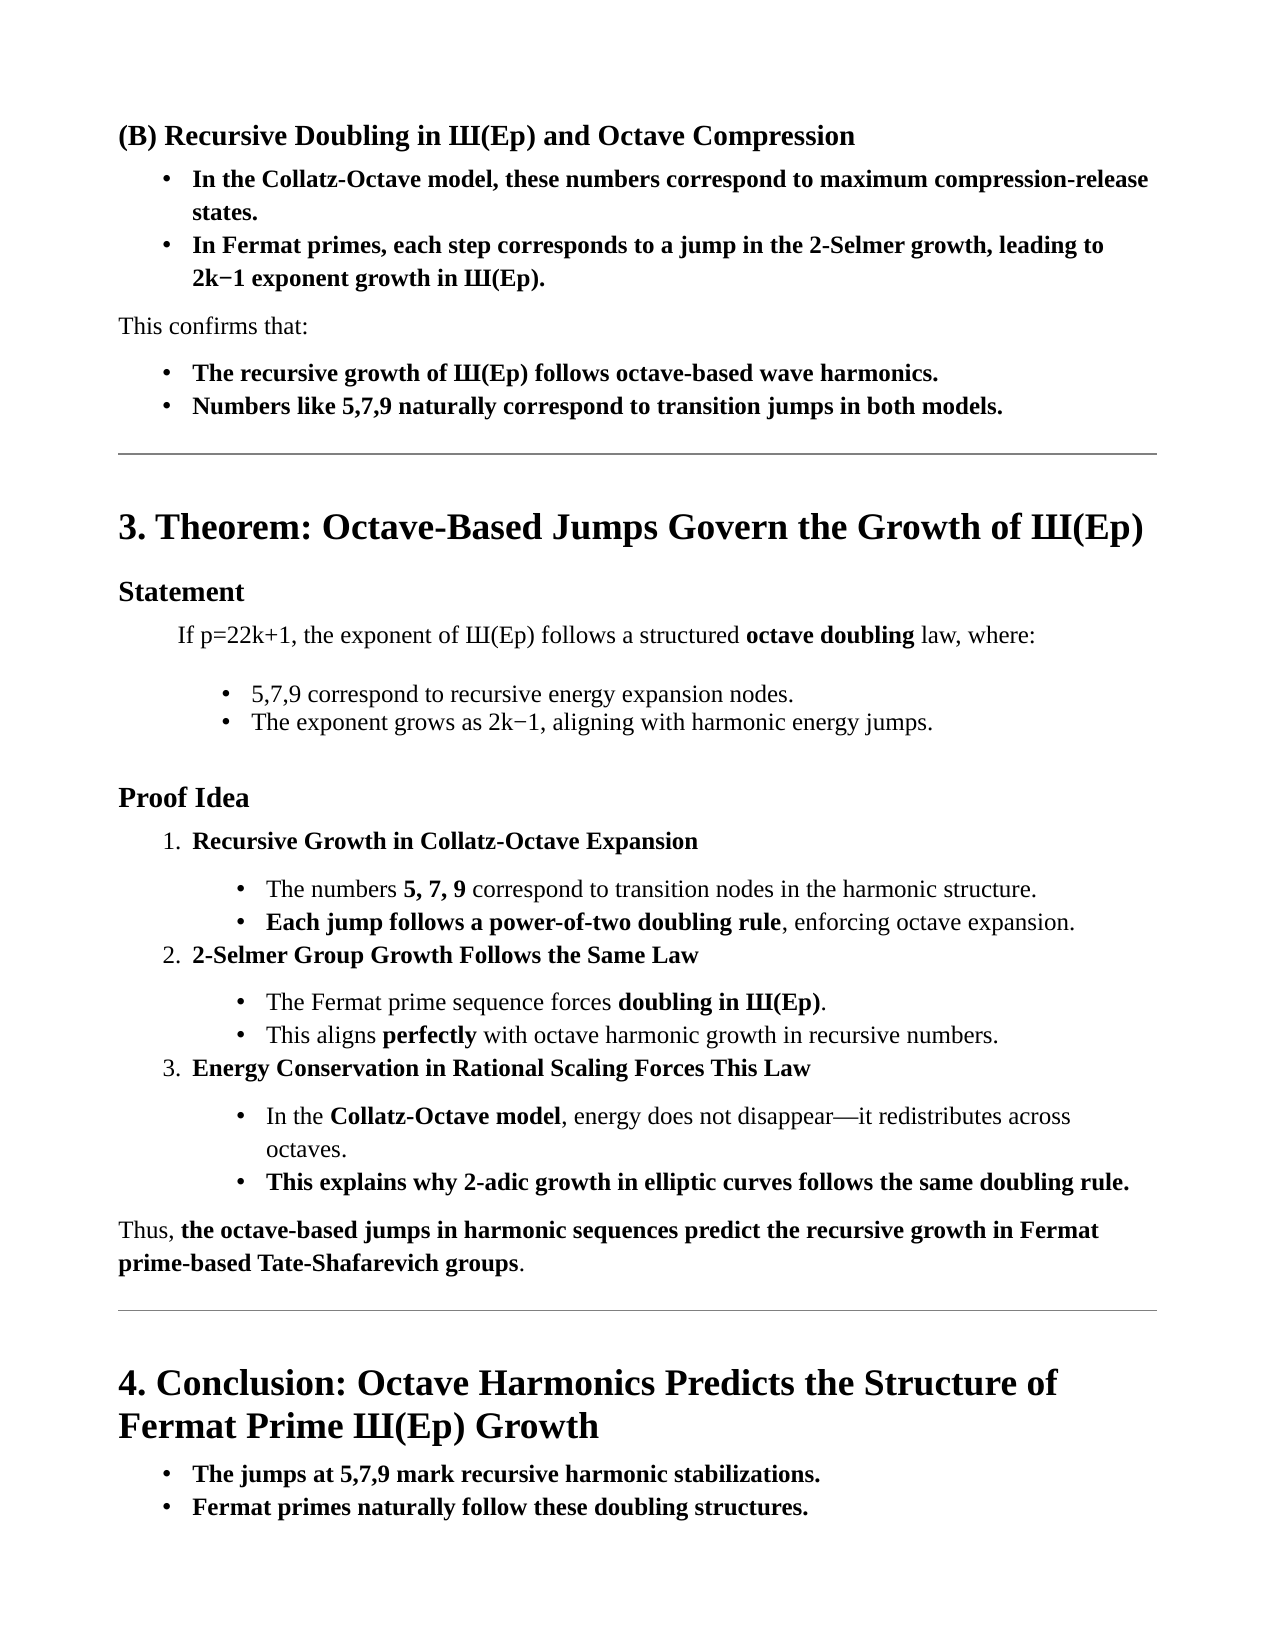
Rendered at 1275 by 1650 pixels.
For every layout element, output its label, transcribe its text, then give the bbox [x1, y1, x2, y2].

text This confirms that: [118, 311, 1157, 339]
list The exponent grows as 2k−1, aligning with harmonic energy jumps. [222, 707, 1098, 736]
list Numbers like 5,7,9 naturally correspond to transition jumps in both models. [162, 391, 1157, 420]
subtitle Proof Idea [118, 780, 1157, 814]
list In Fermat primes, each step corresponds to a jump in the 2-Selmer growth, leading to 2k−1 exponent growth in Ш(Ep​). [162, 230, 1157, 292]
list The jumps at 5,7,9 mark recursive harmonic stabilizations. [162, 1459, 1157, 1488]
list This explains why 2-adic growth in elliptic curves follows the same doubling rule. [236, 1167, 1157, 1196]
subtitle (B) Recursive Doubling in Ш(Ep​) and Octave Compression [118, 118, 1157, 152]
list Fermat primes naturally follow these doubling structures. [162, 1492, 1157, 1521]
list Energy Conservation in Rational Scaling Forces This Law [162, 1053, 1157, 1082]
subtitle 4. Conclusion: Octave Harmonics Predicts the Structure of Fermat Prime Ш(Ep​) Growth [118, 1361, 1157, 1447]
list 2-Selmer Group Growth Follows the Same Law [162, 940, 1157, 969]
list In the Collatz-Octave model, energy does not disappear—it redistributes across octaves. [236, 1101, 1157, 1163]
list This aligns perfectly with octave harmonic growth in recursive numbers. [236, 1021, 1157, 1049]
text If p=22k+1, the exponent of Ш(Ep​) follows a structured octave doubling law, where: [177, 620, 1098, 649]
list In the Collatz-Octave model, these numbers correspond to maximum compression-release states. [162, 164, 1157, 226]
list Recursive Growth in Collatz-Octave Expansion [162, 826, 1157, 855]
subtitle Statement [118, 574, 1157, 608]
list The recursive growth of Ш(Ep​) follows octave-based wave harmonics. [162, 358, 1157, 387]
list Each jump follows a power-of-two doubling rule, enforcing octave expansion. [236, 907, 1157, 936]
list The numbers 5, 7, 9 correspond to transition nodes in the harmonic structure. [236, 874, 1157, 903]
list 5,7,9 correspond to recursive energy expansion nodes. [222, 679, 1098, 707]
subtitle 3. Theorem: Octave-Based Jumps Govern the Growth of Ш(Ep​) [118, 504, 1157, 547]
list The Fermat prime sequence forces doubling in Ш(Ep​). [236, 987, 1157, 1016]
text Thus, the octave-based jumps in harmonic sequences predict the recursive growth in Fermat prime-based Tate-Shafarevich groups. [118, 1215, 1157, 1277]
